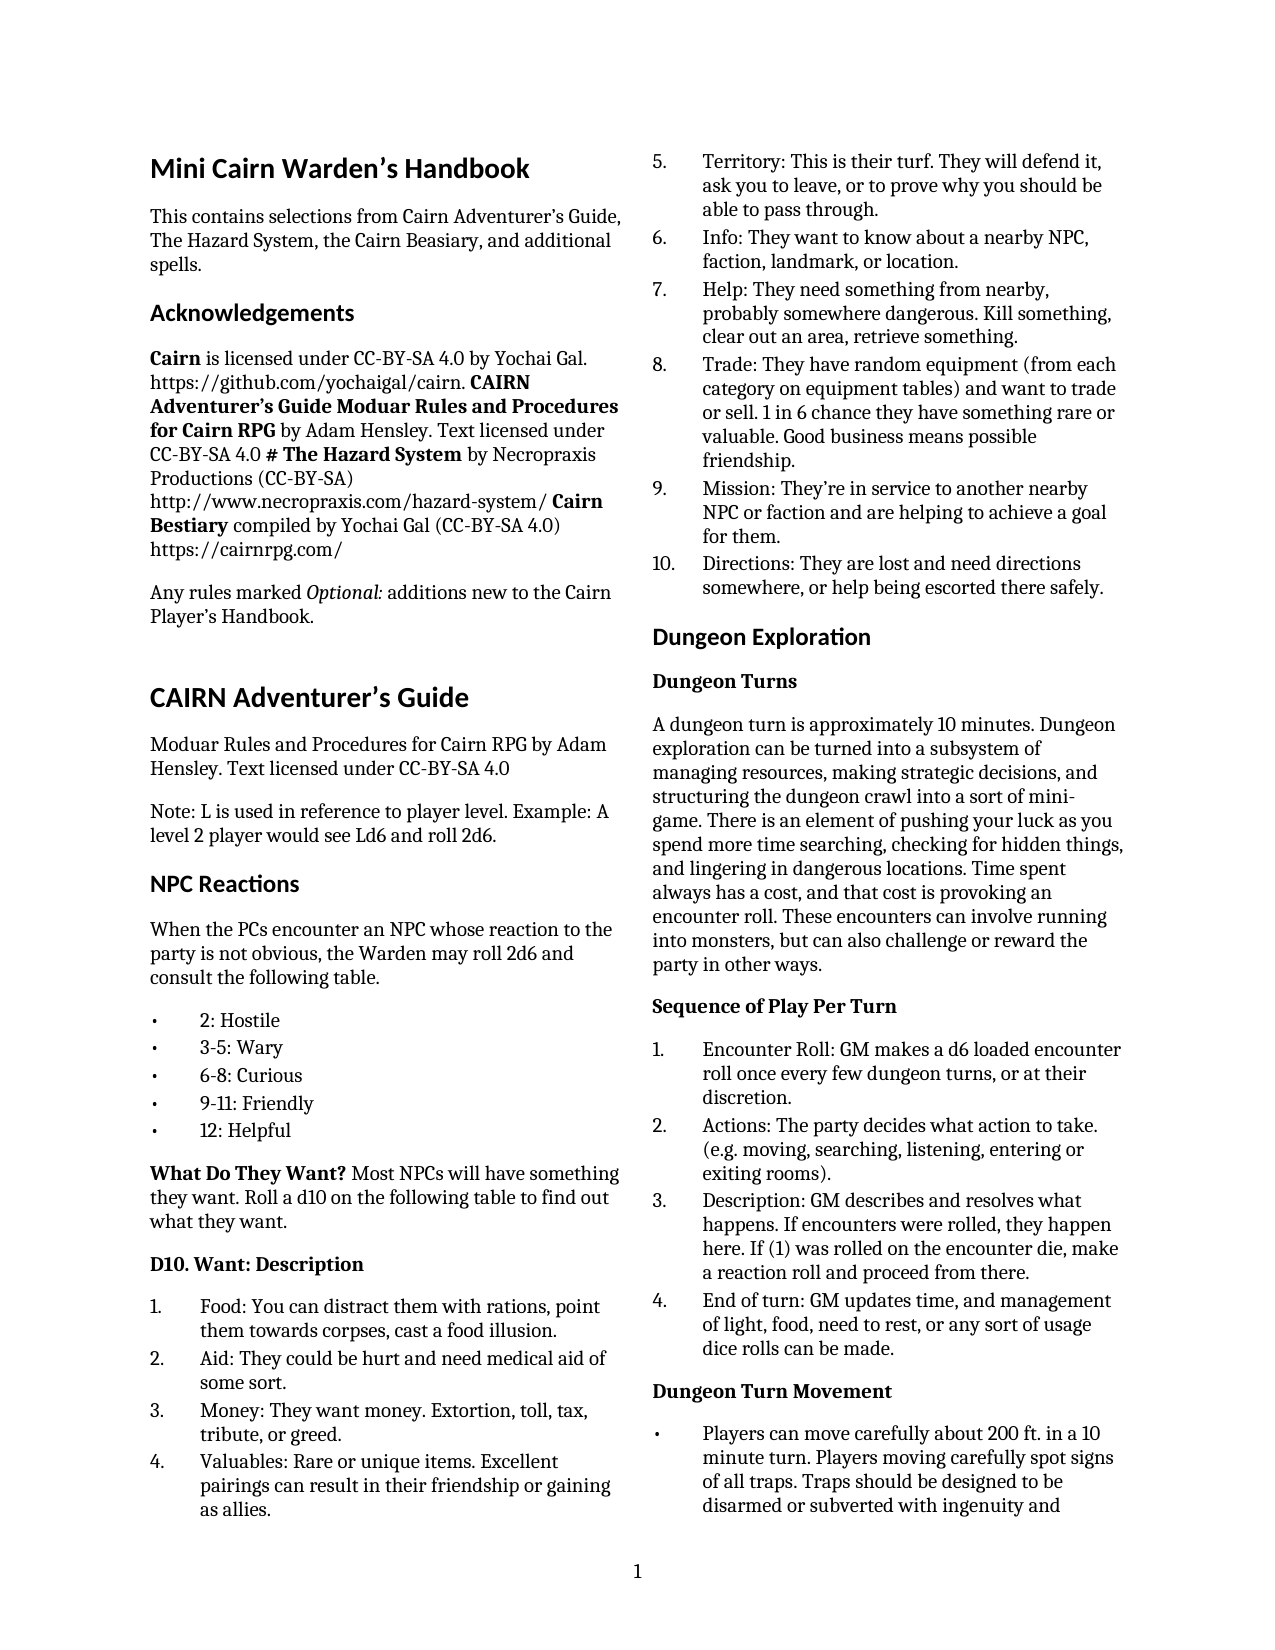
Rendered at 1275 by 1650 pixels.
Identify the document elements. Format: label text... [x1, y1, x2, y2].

text A dungeon turn is approximately 10 minutes. Dungeon exploration can be turned into a subsystem of managing resources, making strategic decisions, and structuring the dungeon crawl into a sort of mini-game. There is an element of pushing your luck as you spend more time searching, checking for hidden things, and lingering in dangerous locations. Time spent always has a cost, and that cost is provoking an encounter roll. These encounters can involve running into monsters, but can also challenge or reward the party in other ways. [652, 713, 1125, 976]
text D10. Want: Description [150, 1252, 622, 1276]
list Actions: The party decides what action to take. (e.g. moving, searching, listening, entering or exiting rooms). [652, 1113, 1125, 1185]
text Dungeon Turns [652, 670, 1125, 694]
list Description: GM describes and resolves what happens. If encounters were rolled, they happen here. If (1) was rolled on the encounter die, make a reaction roll and proceed from there. [652, 1189, 1125, 1285]
text What Do They Want? Most NPCs will have something they want. Roll a d10 on the following table to find out what they want. [150, 1162, 622, 1234]
list 9-11: Friendly [150, 1091, 622, 1115]
list Help: They need something from nearby, probably somewhere dangerous. Kill something, clear out an area, retrieve something. [652, 277, 1125, 349]
list Players can move carefully about 200 ft. in a 10 minute turn. Players moving carefully spot signs of all traps. Traps should be designed to be disarmed or subverted with ingenuity and [652, 1422, 1125, 1518]
list Directions: They are lost and need directions somewhere, or help being escorted there safely. [652, 552, 1125, 600]
list 2: Hostile [150, 1008, 622, 1032]
list Trade: They have random equipment (from each category on equipment tables) and want to trade or sell. 1 in 6 chance they have something rare or valuable. Good business means possible friendship. [652, 353, 1125, 473]
list 6-8: Curious [150, 1064, 622, 1088]
list Info: They want to know about a nearby NPC, faction, landmark, or location. [652, 226, 1125, 273]
text When the PCs encounter an NPC whose reaction to the party is not obvious, the Warden may roll 2d6 and consult the following table. [150, 918, 622, 989]
subtitle Acknowledgements [150, 297, 622, 328]
subtitle Mini Cairn Warden’s Handbook [150, 150, 622, 186]
text Cairn is licensed under CC-BY-SA 4.0 by Yochai Gal. https://github.com/yochaigal/cairn. CAIRN Adventurer’s Guide Moduar Rules and Procedures for Cairn RPG by Adam Hensley. Text licensed under CC-BY-SA 4.0 # The Hazard System by Necropraxis Productions (CC-BY-SA) http://www.necropraxis.com/hazard-system/ Cairn Bestiary compiled by Yochai Gal (CC-BY-SA 4.0) https://cairnrpg.com/ [150, 346, 622, 562]
subtitle CAIRN Adventurer’s Guide [150, 679, 622, 714]
list Mission: They’re in service to another nearby NPC or faction and are helping to achieve a goal for them. [652, 476, 1125, 548]
list Aid: They could be hurt and need medical aid of some sort. [150, 1347, 622, 1395]
list Money: They want money. Extortion, toll, tax, tribute, or greed. [150, 1398, 622, 1446]
text Moduar Rules and Procedures for Cairn RPG by Adam Hensley. Text licensed under CC-BY-SA 4.0 [150, 733, 622, 781]
list End of turn: GM updates time, and management of light, food, need to rest, or any sort of usage dice rolls can be made. [652, 1289, 1125, 1361]
subtitle Dungeon Exploration [652, 621, 1125, 651]
subtitle NPC Reactions [150, 868, 622, 899]
text Any rules marked Optional: additions new to the Cairn Player’s Handbook. [150, 581, 622, 629]
text Note: L is used in reference to player level. Example: A level 2 player would see Ld6 and roll 2d6. [150, 800, 622, 848]
text Sequence of Play Per Turn [652, 995, 1125, 1019]
list Encounter Roll: GM makes a d6 loaded encounter roll once every few dungeon turns, or at their discretion. [652, 1038, 1125, 1110]
list Food: You can distract them with rations, point them towards corpses, cast a food illusion. [150, 1295, 622, 1343]
list Valuables: Rare or unique items. Excellent pairings can result in their friendship or gaining as allies. [150, 1450, 622, 1522]
text This contains selections from Cairn Adventurer’s Guide, The Hazard System, the Cairn Beasiary, and additional spells. [150, 204, 622, 276]
text Dungeon Turn Movement [652, 1379, 1125, 1403]
list 3-5: Wary [150, 1036, 622, 1060]
list Territory: This is their turf. They will defend it, ask you to leave, or to prove why you should be able to pass through. [652, 150, 1125, 222]
list 12: Helpful [150, 1119, 622, 1143]
